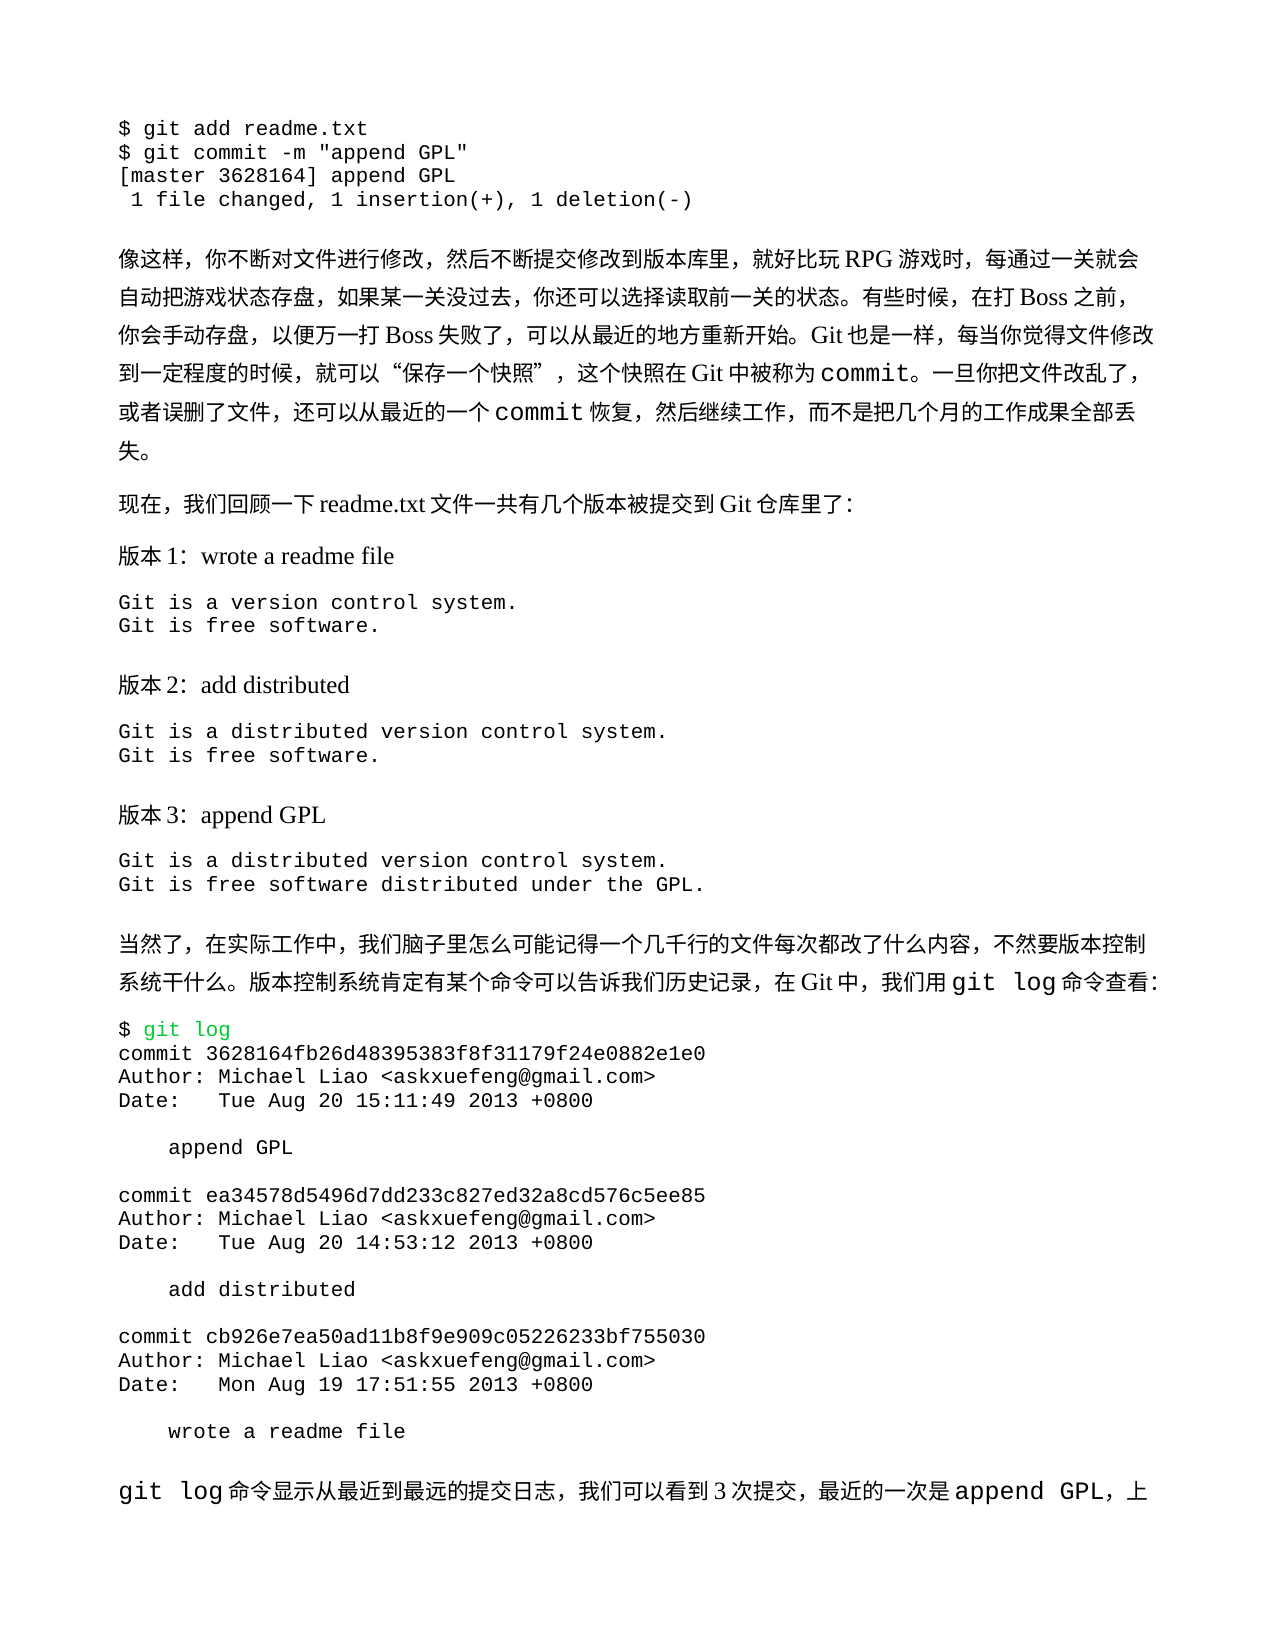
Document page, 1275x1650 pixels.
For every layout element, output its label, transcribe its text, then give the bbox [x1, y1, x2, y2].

text commit 3628164fb26d48395383f8f31179f24e0882e1e0 [118, 1043, 1157, 1066]
text Git is a distributed version control system. [118, 850, 1157, 874]
text $ git add readme.txt [118, 118, 1157, 142]
text Git is free software. [118, 615, 1157, 639]
text commit ea34578d5496d7dd233c827ed32a8cd576c5ee85 [118, 1184, 1157, 1208]
text append GPL [118, 1137, 1157, 1161]
text Git is a version control system. [118, 592, 1157, 615]
text git log命令显示从最近到最远的提交日志，我们可以看到3次提交，最近的一次是append GPL，上 [118, 1474, 1157, 1507]
text $ git commit -m "append GPL" [118, 142, 1157, 165]
text [master 3628164] append GPL [118, 165, 1157, 189]
text 当然了，在实际工作中，我们脑子里怎么可能记得一个几千行的文件每次都改了什么内容，不然要版本控制系统干什么。版本控制系统肯定有某个命令可以告诉我们历史记录，在Git中，我们用git log命令查看： [118, 927, 1157, 998]
text Git is a distributed version control system. [118, 721, 1157, 745]
text 像这样，你不断对文件进行修改，然后不断提交修改到版本库里，就好比玩RPG游戏时，每通过一关就会自动把游戏状态存盘，如果某一关没过去，你还可以选择读取前一关的状态。有些时候，在打Boss之前，你会手动存盘，以便万一打Boss失败了，可以从最近的地方重新开始。Git也是一样，每当你觉得文件修改到一定程度的时候，就可以“保存一个快照”，这个快照在Git中被称为commit。一旦你把文件改乱了，或者误删了文件，还可以从最近的一个commit恢复，然后继续工作，而不是把几个月的工作成果全部丢失。 [118, 242, 1157, 466]
text 版本1：wrote a readme file [118, 539, 1157, 571]
text Git is free software. [118, 745, 1157, 768]
text Date: Tue Aug 20 15:11:49 2013 +0800 [118, 1090, 1157, 1114]
text Author: Michael Liao <askxuefeng@gmail.com> [118, 1066, 1157, 1090]
text 1 file changed, 1 insertion(+), 1 deletion(-) [118, 189, 1157, 213]
text Date: Mon Aug 19 17:51:55 2013 +0800 [118, 1374, 1157, 1397]
text Date: Tue Aug 20 14:53:12 2013 +0800 [118, 1232, 1157, 1256]
text add distributed [118, 1279, 1157, 1303]
text Author: Michael Liao <askxuefeng@gmail.com> [118, 1208, 1157, 1232]
text 版本3：append GPL [118, 798, 1157, 829]
text 现在，我们回顾一下readme.txt文件一共有几个版本被提交到Git仓库里了： [118, 487, 1157, 518]
text $ git log [118, 1019, 1157, 1043]
text Git is free software distributed under the GPL. [118, 874, 1157, 898]
text commit cb926e7ea50ad11b8f9e909c05226233bf755030 [118, 1326, 1157, 1350]
text 版本2：add distributed [118, 668, 1157, 700]
text wrote a readme file [118, 1421, 1157, 1445]
text Author: Michael Liao <askxuefeng@gmail.com> [118, 1350, 1157, 1374]
